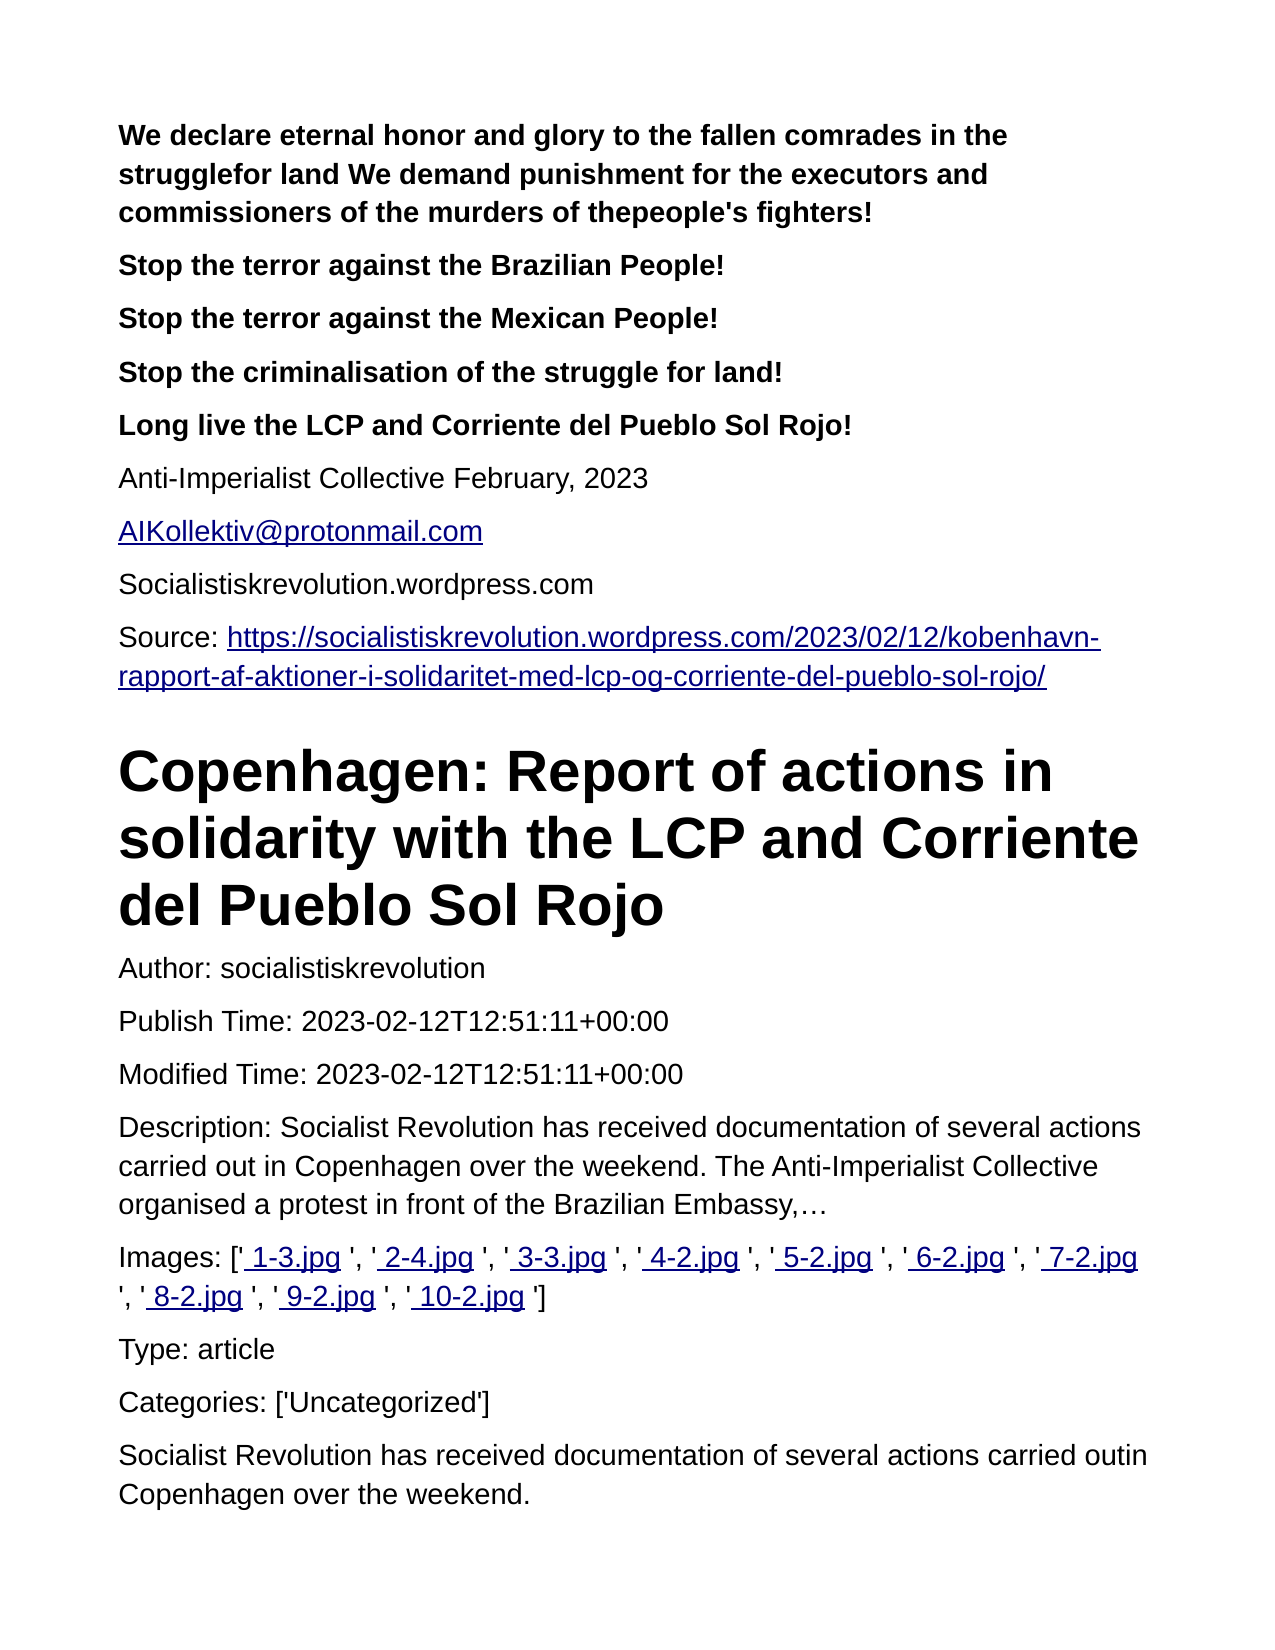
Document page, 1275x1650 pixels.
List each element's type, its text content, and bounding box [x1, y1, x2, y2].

text We declare eternal honor and glory to the fallen comrades in the strugglefor land We demand punishment for the executors and commissioners of the murders of thepeople's fighters! [118, 118, 1157, 229]
text Anti-Imperialist Collective February, 2023 [118, 461, 1157, 494]
text Stop the criminalisation of the struggle for land! [118, 354, 1157, 388]
text Type: article [118, 1332, 1157, 1365]
text Images: [' 1-3.jpg ', ' 2-4.jpg ', ' 3-3.jpg ', ' 4-2.jpg ', ' 5-2.jpg ', ' 6-2.jpg ', ' 7-2.jpg ', ' 8-2.jpg ', ' 9-2.jpg ', ' 10-2.jpg '] [118, 1240, 1157, 1312]
text Source: https://socialistiskrevolution.wordpress.com/2023/02/12/kobenhavn-rapport-af-aktioner-i-solidaritet-med-lcp-og-corriente-del-pueblo-sol-rojo/ [118, 620, 1157, 692]
text Modified Time: 2023-02-12T12:51:11+00:00 [118, 1057, 1157, 1090]
text Socialist Revolution has received documentation of several actions carried outin Copenhagen over the weekend. [118, 1438, 1157, 1510]
text Long live the LCP and Corriente del Pueblo Sol Rojo! [118, 408, 1157, 441]
text AIKollektiv@protonmail.com [118, 514, 1157, 547]
subtitle Copenhagen: Report of actions in solidarity with the LCP and Corriente del Pueblo Sol Rojo [118, 737, 1157, 938]
text Author: socialistiskrevolution [118, 951, 1157, 984]
text Description: Socialist Revolution has received documentation of several actions carried out in Copenhagen over the weekend. The Anti-Imperialist Collective organised a protest in front of the Brazilian Embassy,… [118, 1110, 1157, 1221]
text Categories: ['Uncategorized'] [118, 1385, 1157, 1418]
text Socialistiskrevolution.wordpress.com [118, 567, 1157, 601]
text Stop the terror against the Mexican People! [118, 301, 1157, 335]
text Stop the terror against the Brazilian People! [118, 248, 1157, 282]
text Publish Time: 2023-02-12T12:51:11+00:00 [118, 1004, 1157, 1037]
